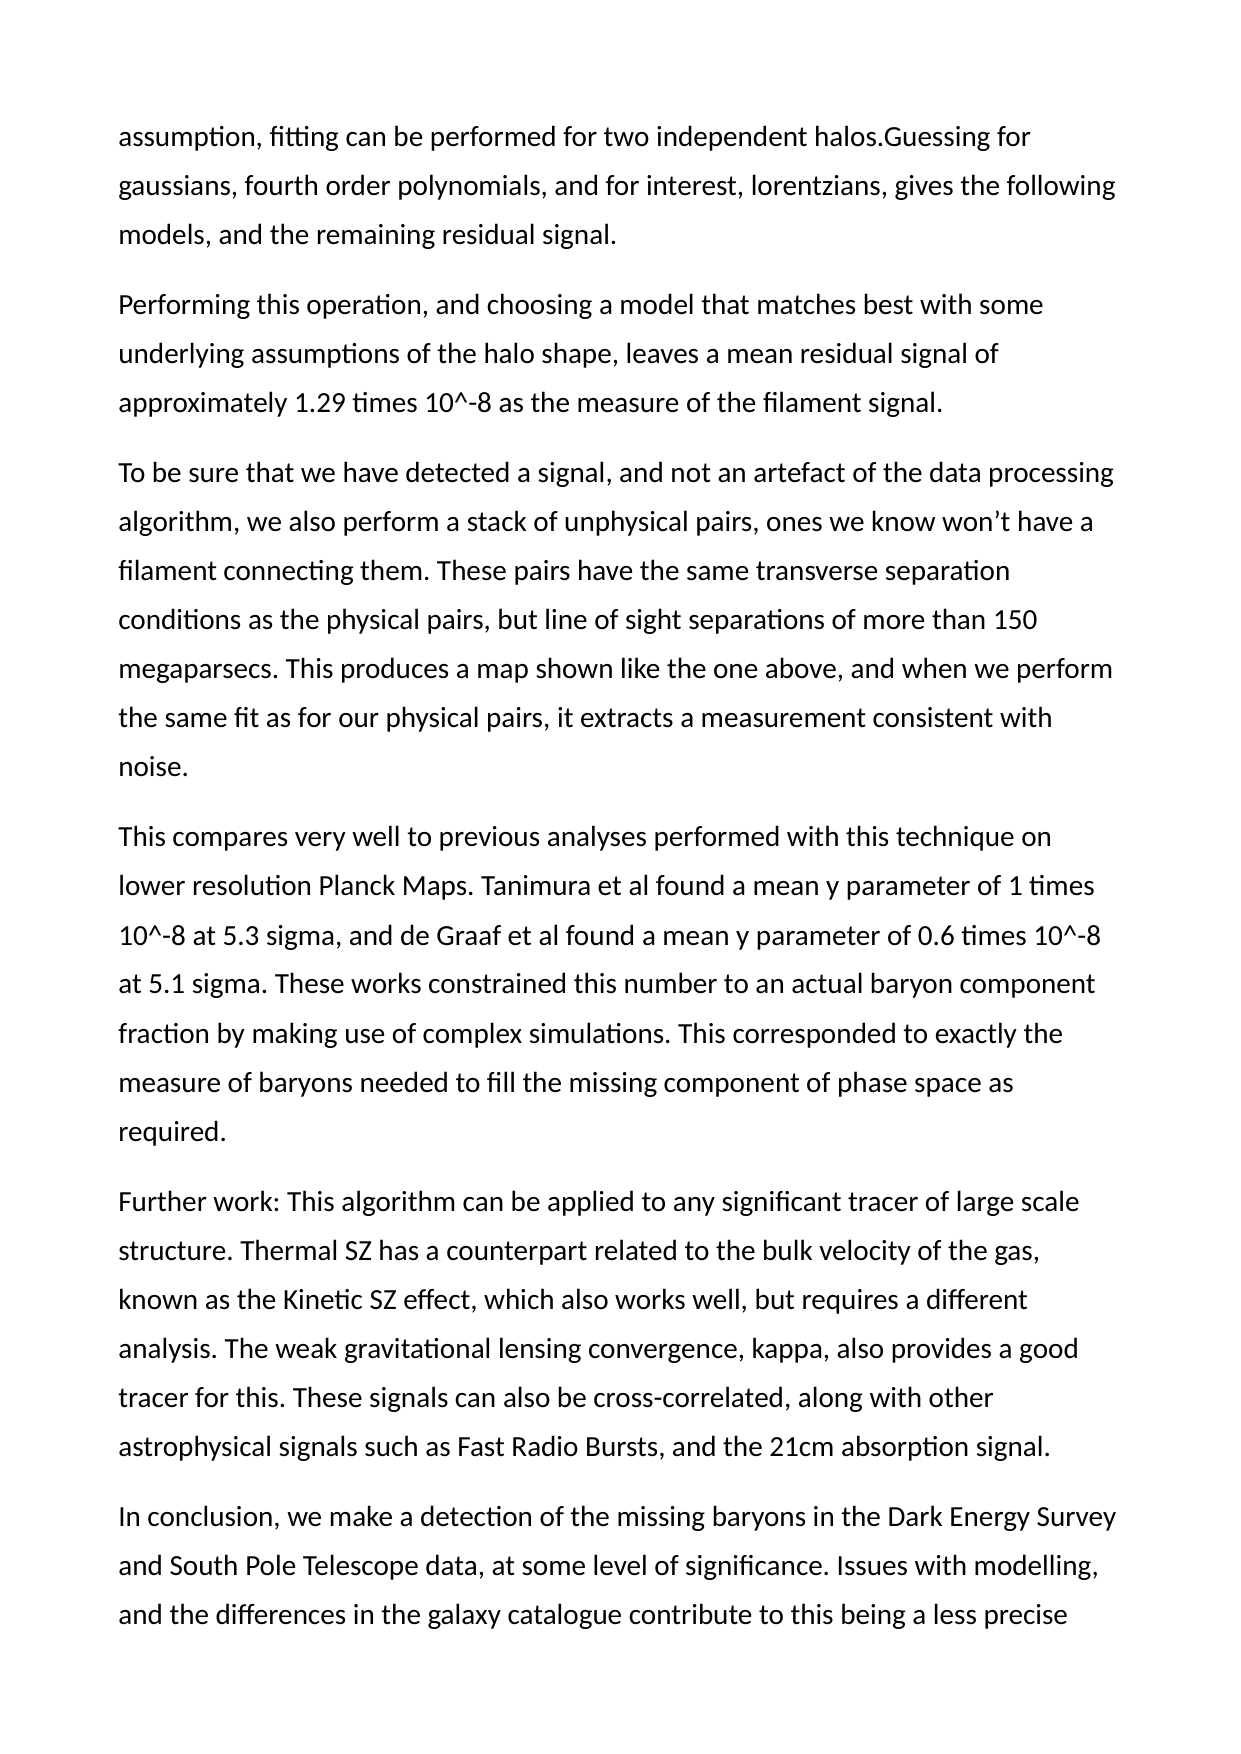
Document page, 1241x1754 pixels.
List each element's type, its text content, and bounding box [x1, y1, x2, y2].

text assumption, fitting can be performed for two independent halos.Guessing for gaussians, fourth order polynomials, and for interest, lorentzians, gives the following models, and the remaining residual signal. [118, 118, 1122, 252]
text Performing this operation, and choosing a model that matches best with some underlying assumptions of the halo shape, leaves a mean residual signal of approximately 1.29 times 10^-8 as the measure of the filament signal. [118, 286, 1122, 420]
text Further work: This algorithm can be applied to any significant tracer of large scale structure. Thermal SZ has a counterpart related to the bulk velocity of the gas, known as the Kinetic SZ effect, which also works well, but requires a different analysis. The weak gravitational lensing convergence, kappa, also provides a good tracer for this. These signals can also be cross-correlated, along with other astrophysical signals such as Fast Radio Bursts, and the 21cm absorption signal. [118, 1183, 1122, 1464]
text To be sure that we have detected a signal, and not an artefact of the data processing algorithm, we also perform a stack of unphysical pairs, ones we know won’t have a filament connecting them. These pairs have the same transverse separation conditions as the physical pairs, but line of sight separations of more than 150 megaparsecs. This produces a map shown like the one above, and when we perform the same fit as for our physical pairs, it extracts a measurement consistent with noise. [118, 454, 1122, 784]
text In conclusion, we make a detection of the missing baryons in the Dark Energy Survey and South Pole Telescope data, at some level of significance. Issues with modelling, and the differences in the galaxy catalogue contribute to this being a less precise [118, 1498, 1122, 1632]
text This compares very well to previous analyses performed with this technique on lower resolution Planck Maps. Tanimura et al found a mean y parameter of 1 times 10^-8 at 5.3 sigma, and de Graaf et al found a mean y parameter of 0.6 times 10^-8 at 5.1 sigma. These works constrained this number to an actual baryon component fraction by making use of complex simulations. This corresponded to exactly the measure of baryons needed to fill the missing component of phase space as required. [118, 818, 1122, 1148]
